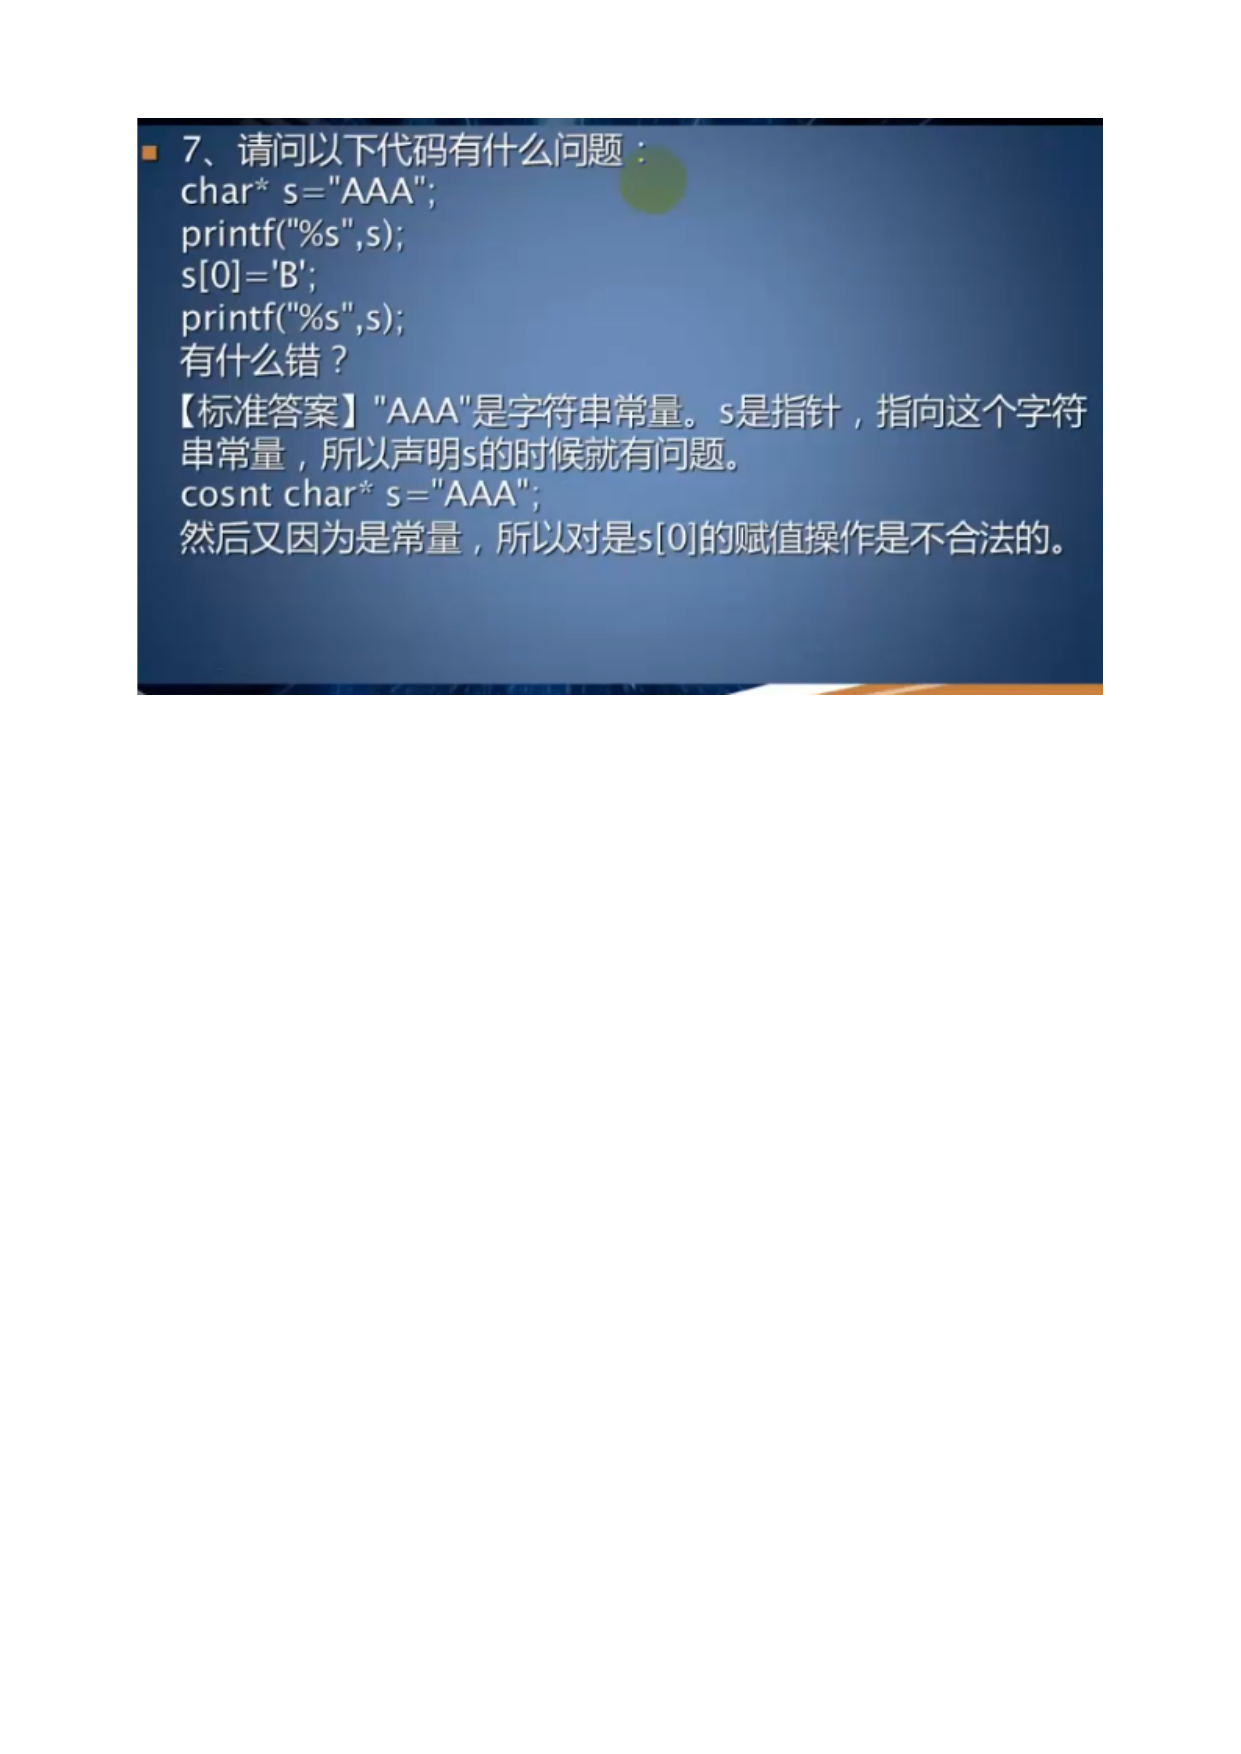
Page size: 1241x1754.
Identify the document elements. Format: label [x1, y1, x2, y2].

picture [137, 118, 1103, 695]
